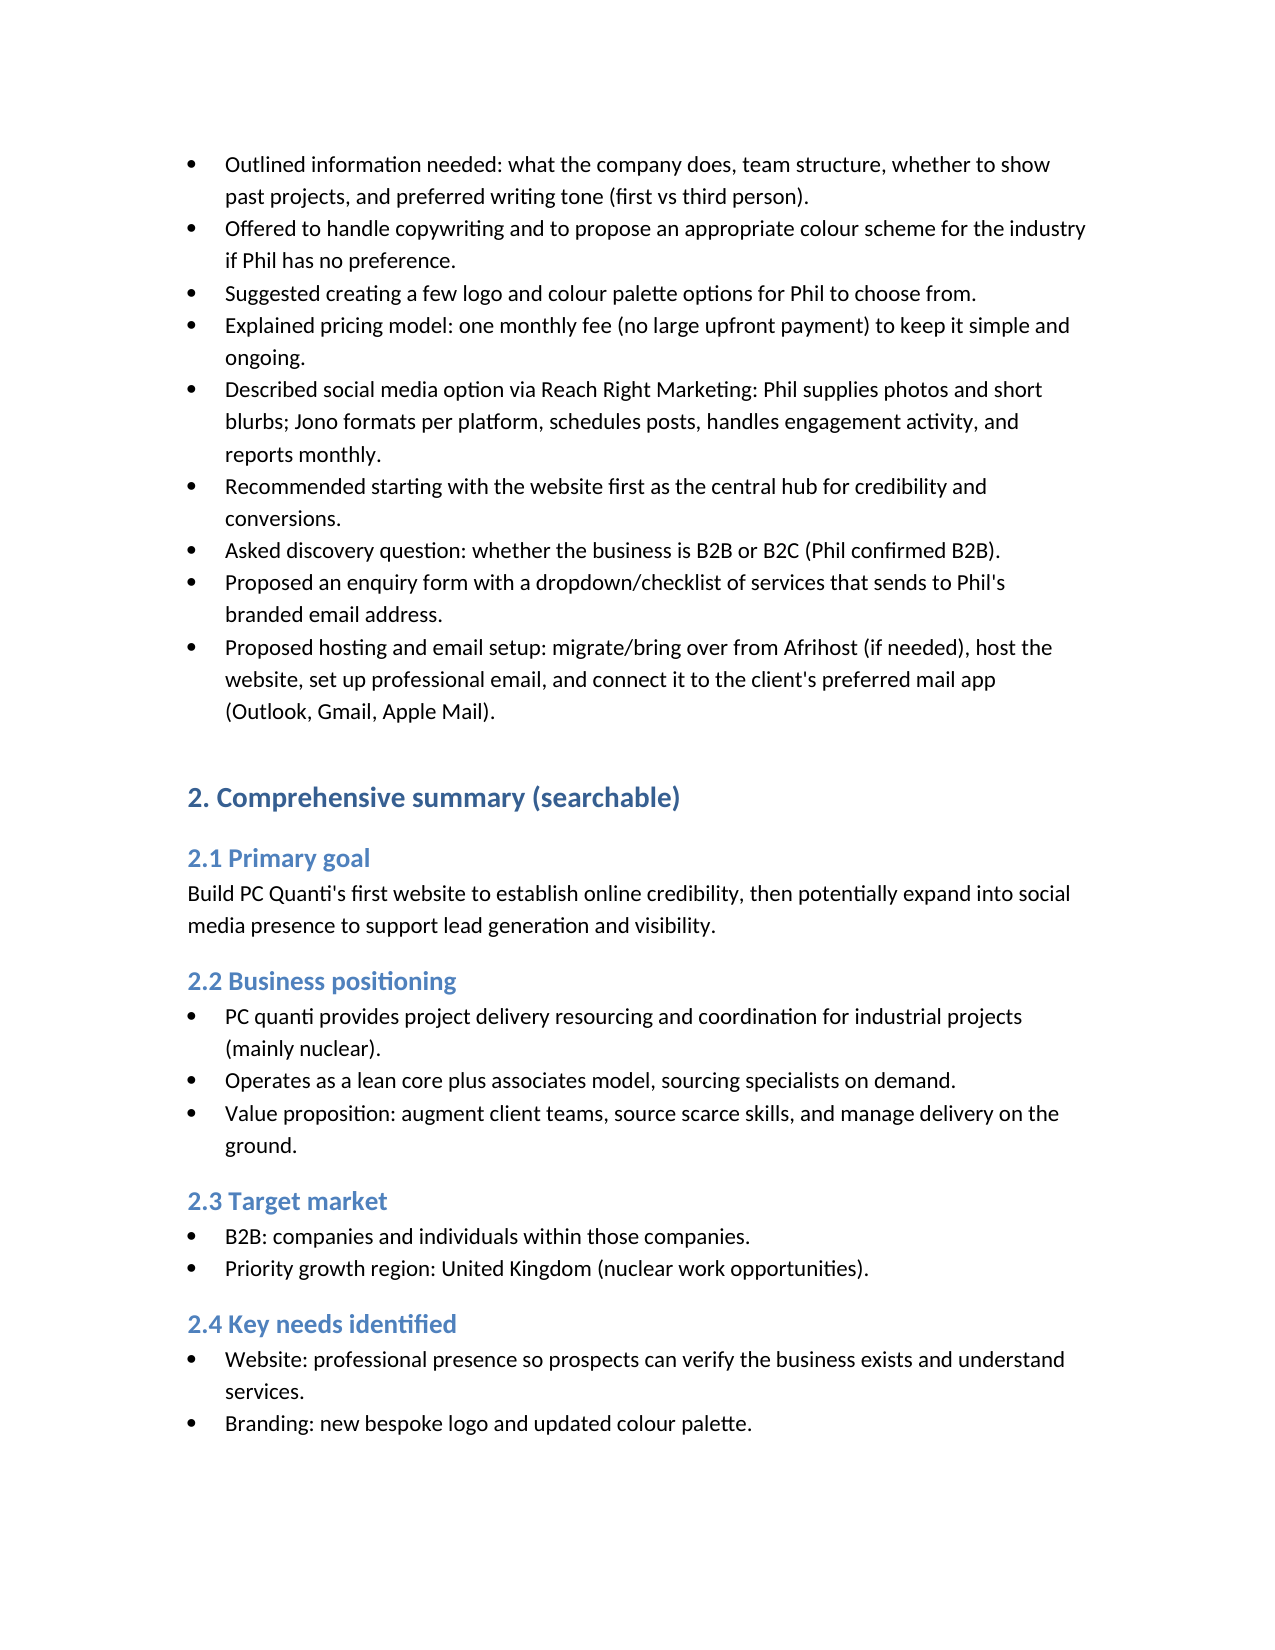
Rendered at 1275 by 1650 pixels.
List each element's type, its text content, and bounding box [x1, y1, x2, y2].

list Offered to handle copywriting and to propose an appropriate colour scheme for the industry if Phil has no preference. [187, 214, 1087, 274]
subtitle 2.4 Key needs identified [187, 1307, 1087, 1340]
list B2B: companies and individuals within those companies. [187, 1222, 1087, 1250]
list Proposed hosting and email setup: migrate/bring over from Afrihost (if needed), host the website, set up professional email, and connect it to the client's preferred mail app (Outlook, Gmail, Apple Mail). [187, 633, 1087, 725]
list Asked discovery question: whether the business is B2B or B2C (Phil confirmed B2B). [187, 536, 1087, 564]
subtitle 2.2 Business positioning [187, 964, 1087, 997]
subtitle 2.3 Target market [187, 1184, 1087, 1217]
list Outlined information needed: what the company does, team structure, whether to show past projects, and preferred writing tone (first vs third person). [187, 150, 1087, 210]
subtitle 2. Comprehensive summary (searchable) [187, 779, 1087, 815]
list Branding: new bespoke logo and updated colour palette. [187, 1409, 1087, 1437]
list Website: professional presence so prospects can verify the business exists and understand services. [187, 1345, 1087, 1405]
list Proposed an enquiry form with a dropdown/checklist of services that sends to Phil's branded email address. [187, 568, 1087, 629]
subtitle 2.1 Primary goal [187, 841, 1087, 874]
list Value proposition: augment client teams, source scarce skills, and manage delivery on the ground. [187, 1099, 1087, 1159]
list Described social media option via Reach Right Marketing: Phil supplies photos and short blurbs; Jono formats per platform, schedules posts, handles engagement activity, and reports monthly. [187, 375, 1087, 468]
list Operates as a lean core plus associates model, sourcing specialists on demand. [187, 1067, 1087, 1094]
list PC quanti provides project delivery resourcing and coordination for industrial projects (mainly nuclear). [187, 1002, 1087, 1062]
list Explained pricing model: one monthly fee (no large upfront payment) to keep it simple and ongoing. [187, 311, 1087, 371]
list Priority growth region: United Kingdom (nuclear work opportunities). [187, 1254, 1087, 1282]
list Suggested creating a few logo and colour palette options for Phil to choose from. [187, 279, 1087, 307]
text Build PC Quanti's first website to establish online credibility, then potentially expand into social media presence to support lead generation and visibility. [187, 879, 1087, 939]
list Recommended starting with the website first as the central hub for credibility and conversions. [187, 472, 1087, 532]
